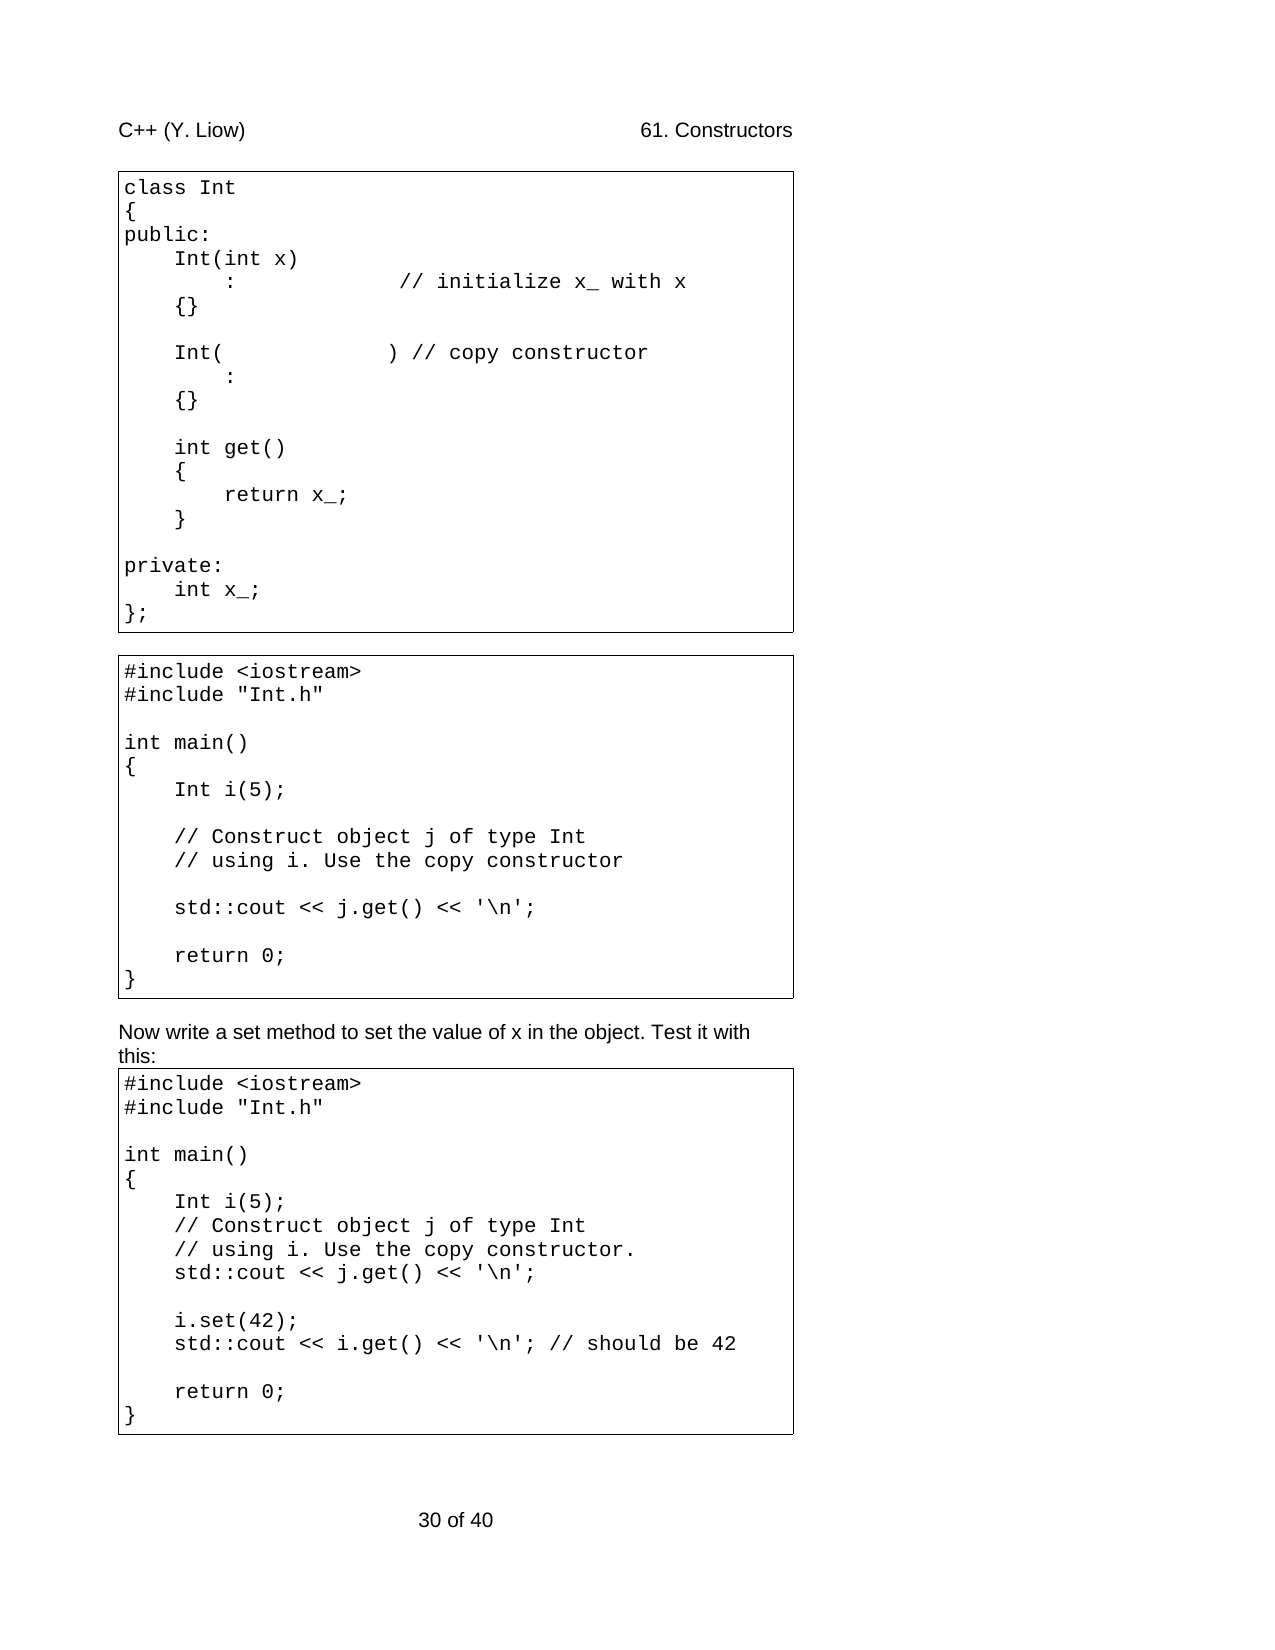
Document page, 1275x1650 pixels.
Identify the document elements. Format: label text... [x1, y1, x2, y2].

table_header #include <iostream> #include "Int.h" int main() { Int i(5); // Construct object j of type Int // using i. Use the copy constructor std::cout << j.get() << '\n'; return 0; } [119, 656, 793, 998]
table_header class Int { public: Int(int x) : // initialize x_ with x {} Int( ) // copy constructor : {} int get() { return x_; } private: int x_; }; [119, 172, 793, 632]
table_header #include <iostream> #include "Int.h" int main() { Int i(5); // Construct object j of type Int // using i. Use the copy constructor. std::cout << j.get() << '\n'; i.set(42); std::cout << i.get() << '\n'; // should be 42 return 0; } [119, 1069, 793, 1434]
text Now write a set method to set the value of x in the object. Test it with this: [118, 1021, 793, 1067]
